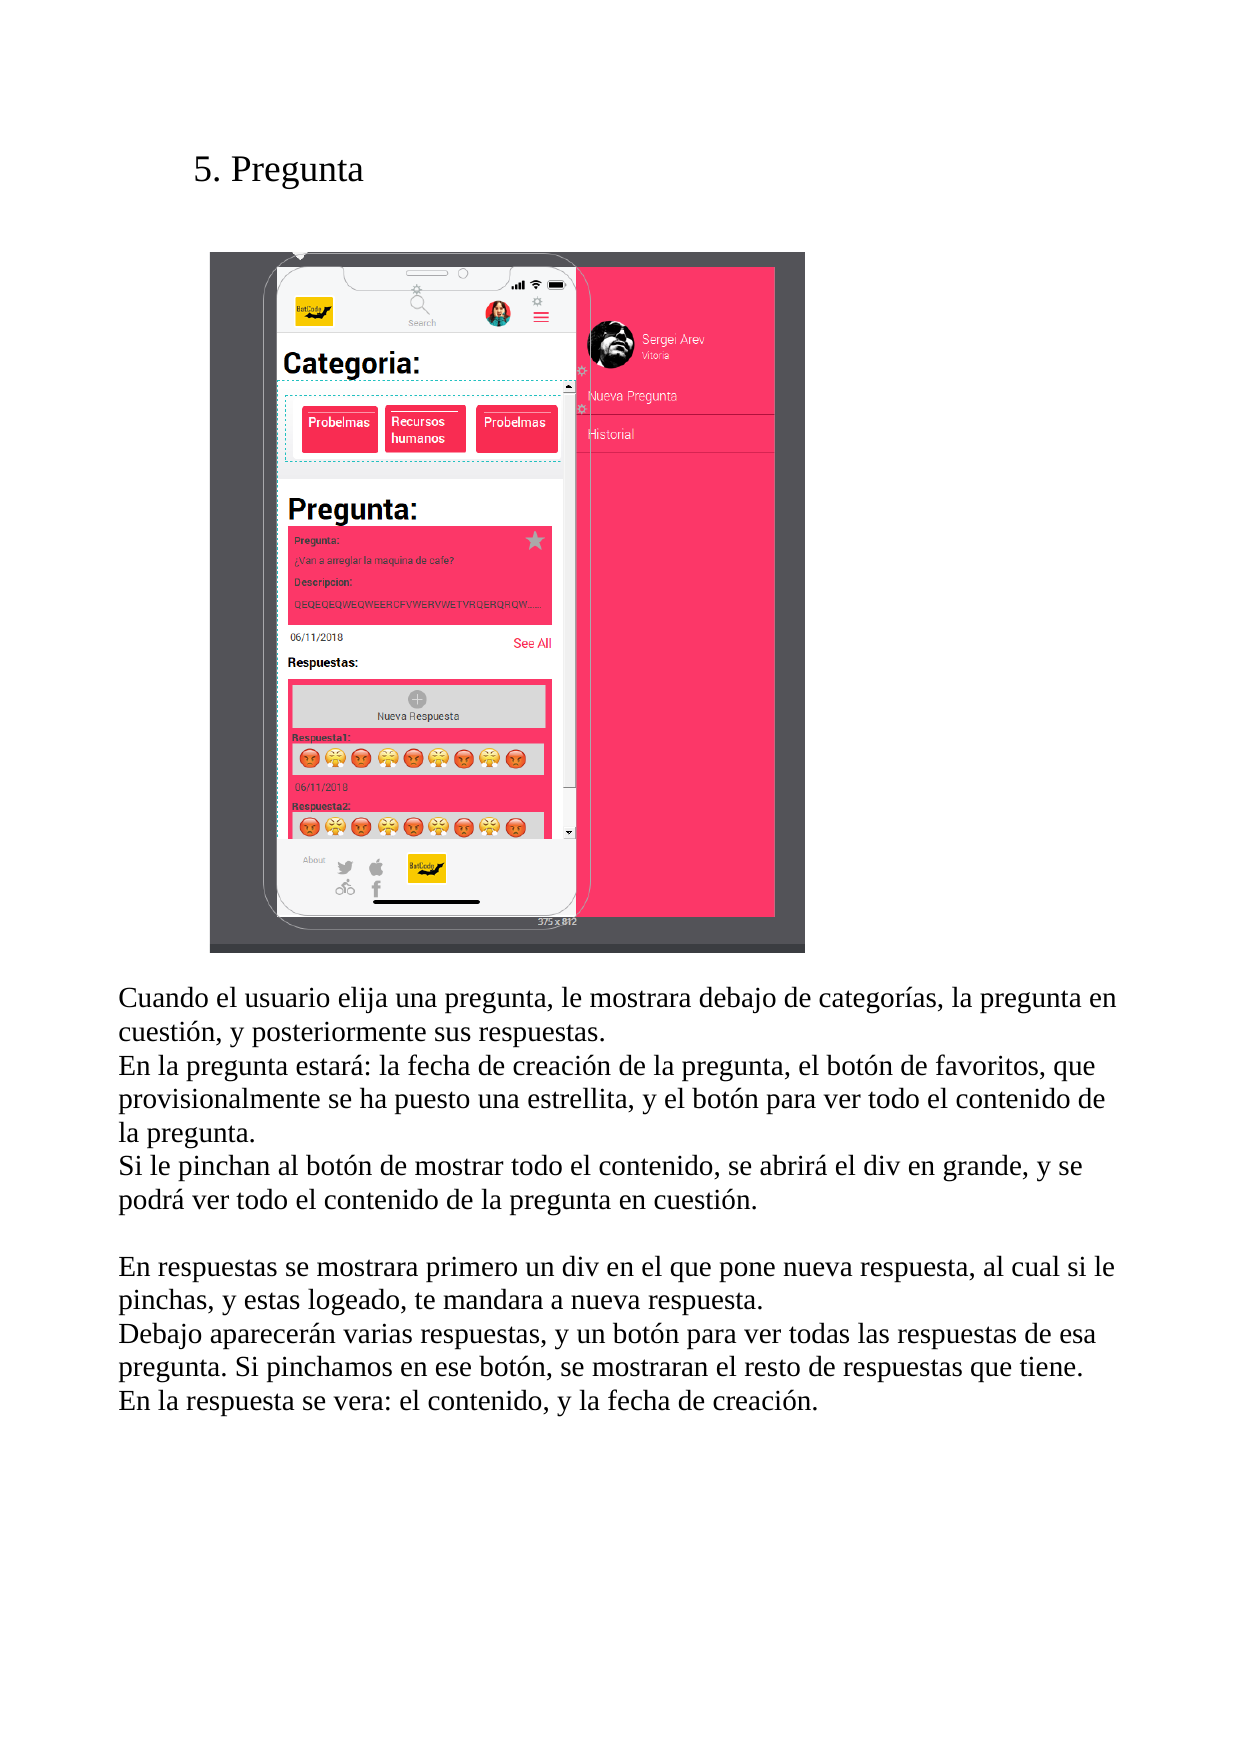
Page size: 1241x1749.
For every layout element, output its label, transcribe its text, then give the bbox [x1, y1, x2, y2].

list Pregunta [193, 147, 1122, 190]
text Si le pinchan al botón de mostrar todo el contenido, se abrirá el div en grande, y se podrá ver todo el contenido de la pregunta en cuestión. [118, 1148, 1122, 1215]
text En la pregunta estará: la fecha de creación de la pregunta, el botón de favoritos, que provisionalmente se ha puesto una estrellita, y el botón para ver todo el contenido de la pregunta. [118, 1048, 1122, 1148]
text Debajo aparecerán varias respuestas, y un botón para ver todas las respuestas de esa pregunta. Si pinchamos en ese botón, se mostraran el resto de respuestas que tiene. [118, 1316, 1122, 1383]
text Cuando el usuario elija una pregunta, le mostrara debajo de categorías, la pregunta en cuestión, y posteriormente sus respuestas. [118, 981, 1122, 1048]
picture [209, 252, 805, 953]
text En la respuesta se vera: el contenido, y la fecha de creación. [118, 1383, 1122, 1417]
text En respuestas se mostrara primero un div en el que pone nueva respuesta, al cual si le pinchas, y estas logeado, te mandara a nueva respuesta. [118, 1249, 1122, 1316]
